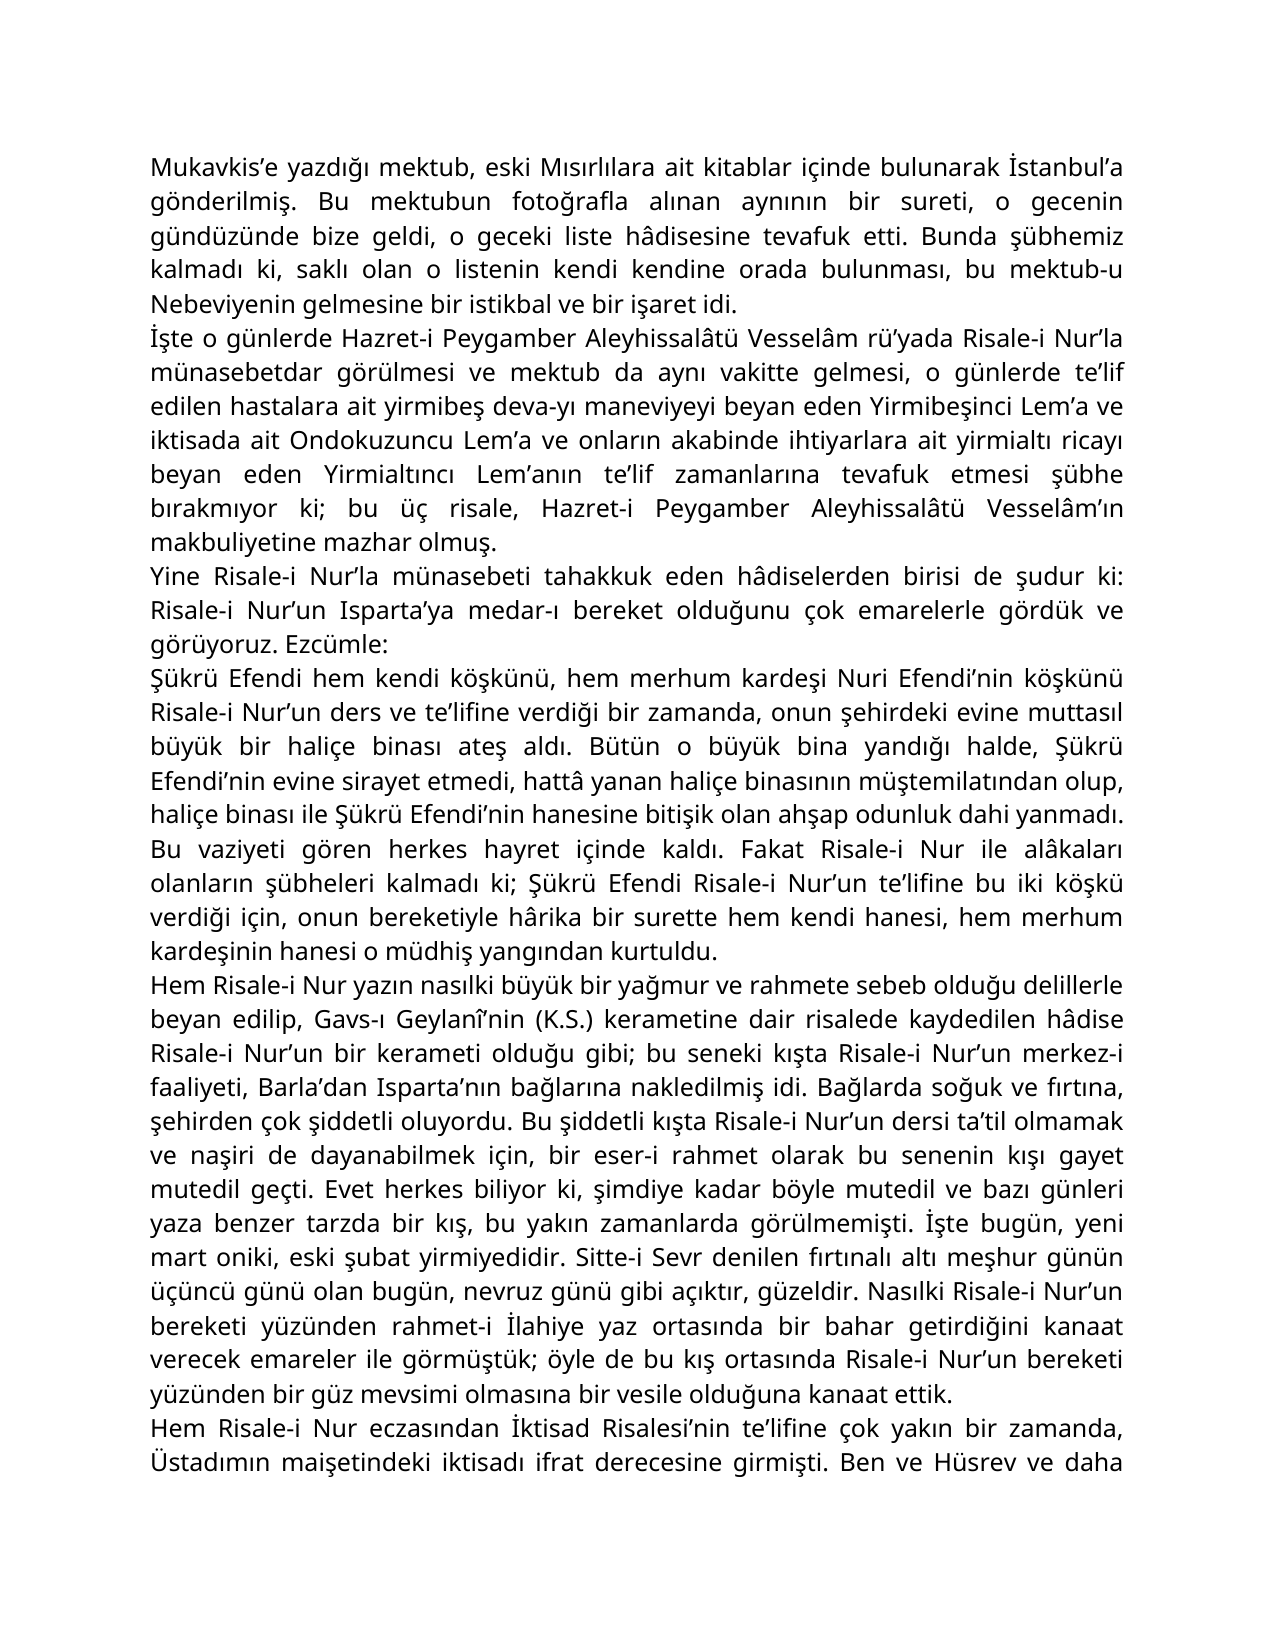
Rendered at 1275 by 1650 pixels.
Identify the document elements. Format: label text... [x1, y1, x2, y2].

text Şükrü Efendi hem kendi köşkünü, hem merhum kardeşi Nuri Efendi’nin köşkünü Risale-i Nur’un ders ve te’lifine verdiği bir zamanda, onun şehirdeki evine muttasıl büyük bir haliçe binası ateş aldı. Bütün o büyük bina yandığı halde, Şükrü Efendi’nin evine sirayet etmedi, hattâ yanan haliçe binasının müştemilatından olup, haliçe binası ile Şükrü Efendi’nin hanesine bitişik olan ahşap odunluk dahi yanmadı. Bu vaziyeti gören herkes hayret içinde kaldı. Fakat Risale-i Nur ile alâkaları olanların şübheleri kalmadı ki; Şükrü Efendi Risale-i Nur’un te’lifine bu iki köşkü verdiği için, onun bereketiyle hârika bir surette hem kendi hanesi, hem merhum kardeşinin hanesi o müdhiş yangından kurtuldu. [150, 661, 1125, 967]
text Hem Risale-i Nur eczasından İktisad Risalesi’nin te’lifine çok yakın bir zamanda, Üstadımın maişetindeki iktisadı ifrat derecesine girmişti. Ben ve Hüsrev ve daha [150, 1410, 1125, 1478]
text Hem Risale-i Nur yazın nasılki büyük bir yağmur ve rahmete sebeb olduğu delillerle beyan edilip, Gavs-ı Geylanî’nin (K.S.) kerametine dair risalede kaydedilen hâdise Risale-i Nur’un bir kerameti olduğu gibi; bu seneki kışta Risale-i Nur’un merkez-i faaliyeti, Barla’dan Isparta’nın bağlarına nakledilmiş idi. Bağlarda soğuk ve fırtına, şehirden çok şiddetli oluyordu. Bu şiddetli kışta Risale-i Nur’un dersi ta’til olmamak ve naşiri de dayanabilmek için, bir eser-i rahmet olarak bu senenin kışı gayet mutedil geçti. Evet herkes biliyor ki, şimdiye kadar böyle mutedil ve bazı günleri yaza benzer tarzda bir kış, bu yakın zamanlarda görülmemişti. İşte bugün, yeni mart oniki, eski şubat yirmiyedidir. Sitte-i Sevr denilen fırtınalı altı meşhur günün üçüncü günü olan bugün, nevruz günü gibi açıktır, güzeldir. Nasılki Risale-i Nur’un bereketi yüzünden rahmet-i İlahiye yaz ortasında bir bahar getirdiğini kanaat verecek emareler ile görmüştük; öyle de bu kış ortasında Risale-i Nur’un bereketi yüzünden bir güz mevsimi olmasına bir vesile olduğuna kanaat ettik. [150, 967, 1125, 1410]
text Yine Risale-i Nur’la münasebeti tahakkuk eden hâdiselerden birisi de şudur ki: Risale-i Nur’un Isparta’ya medar-ı bereket olduğunu çok emarelerle gördük ve görüyoruz. Ezcümle: [150, 559, 1125, 661]
text İşte o günlerde Hazret-i Peygamber Aleyhissalâtü Vesselâm rü’yada Risale-i Nur’la münasebetdar görülmesi ve mektub da aynı vakitte gelmesi, o günlerde te’lif edilen hastalara ait yirmibeş deva-yı maneviyeyi beyan eden Yirmibeşinci Lem’a ve iktisada ait Ondokuzuncu Lem’a ve onların akabinde ihtiyarlara ait yirmialtı ricayı beyan eden Yirmialtıncı Lem’anın te’lif zamanlarına tevafuk etmesi şübhe bırakmıyor ki; bu üç risale, Hazret-i Peygamber Aleyhissalâtü Vesselâm’ın makbuliyetine mazhar olmuş. [150, 320, 1125, 559]
text Mukavkis’e yazdığı mektub, eski Mısırlılara ait kitablar içinde bulunarak İstanbul’a gönderilmiş. Bu mektubun fotoğrafla alınan aynının bir sureti, o gecenin gündüzünde bize geldi, o geceki liste hâdisesine tevafuk etti. Bunda şübhemiz kalmadı ki, saklı olan o listenin kendi kendine orada bulunması, bu mektub-u Nebeviyenin gelmesine bir istikbal ve bir işaret idi. [150, 150, 1125, 320]
